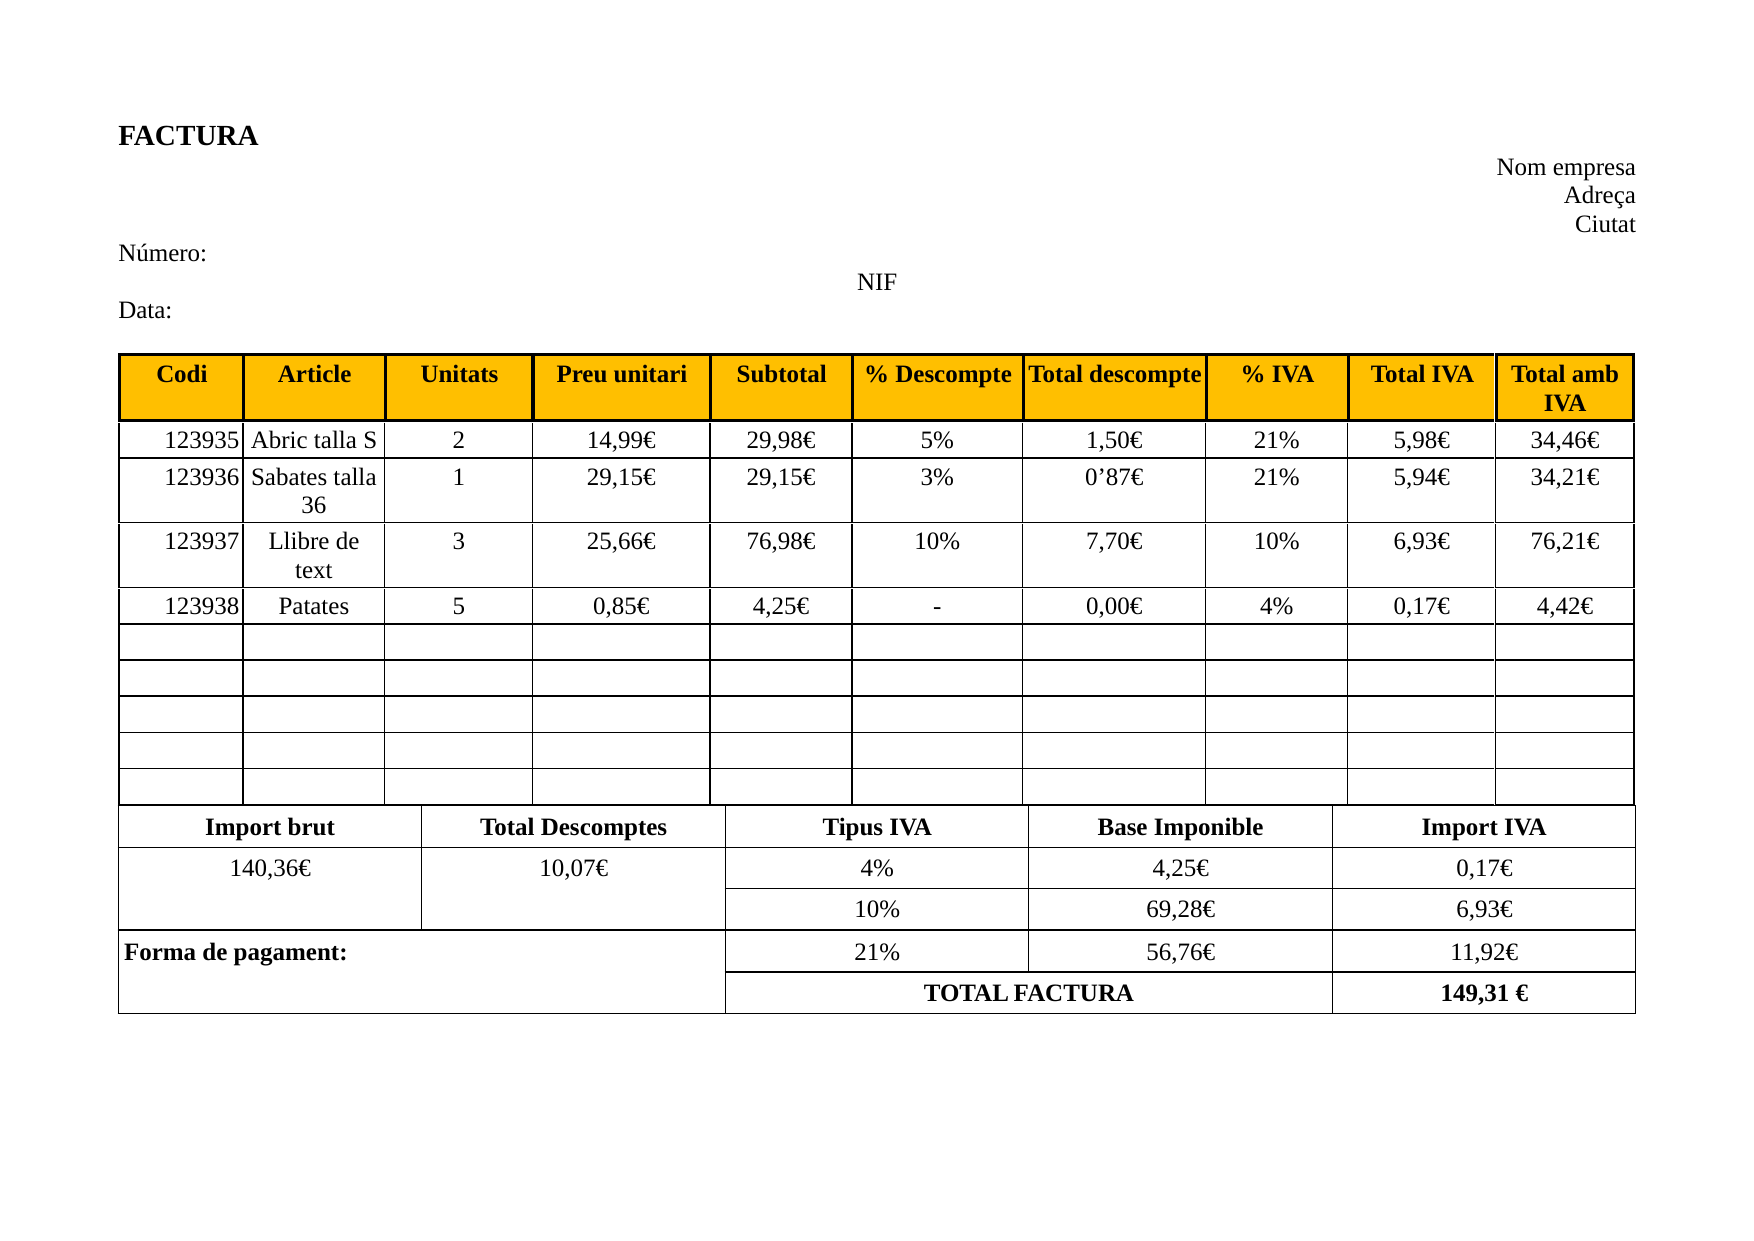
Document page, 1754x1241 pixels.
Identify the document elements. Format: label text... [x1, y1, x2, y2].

table_cell [1496, 625, 1633, 659]
table_cell [853, 625, 1022, 659]
table_header Forma de pagament: [119, 931, 725, 1013]
table_cell [385, 769, 531, 804]
table_cell [1496, 697, 1633, 732]
text FACTURA [118, 118, 1636, 152]
table_cell 0,17€ [1333, 848, 1635, 888]
table_cell [1206, 625, 1347, 659]
table_cell 0,00€ [1023, 589, 1205, 623]
table_cell [1348, 661, 1494, 695]
table_cell [853, 733, 1022, 768]
table_cell [1496, 661, 1633, 695]
table_cell 29,98€ [711, 423, 851, 457]
table_cell 4,25€ [1029, 848, 1332, 888]
table_cell 4,25€ [711, 589, 851, 623]
text Ciutat [118, 209, 1636, 238]
table_header Article [245, 356, 384, 419]
table_cell [385, 697, 531, 732]
table_cell [1348, 625, 1494, 659]
table_cell 0,17€ [1348, 589, 1494, 623]
table_cell 10% [1206, 524, 1347, 587]
table_cell [244, 697, 384, 732]
table_cell [853, 661, 1022, 695]
table_header Total IVA [1350, 356, 1494, 419]
table_cell 76,21€ [1496, 524, 1633, 587]
table_cell [120, 697, 242, 732]
table_cell 4% [1206, 589, 1347, 623]
table_cell [1023, 697, 1205, 732]
table_cell 5,98€ [1348, 423, 1494, 457]
table_cell [120, 661, 242, 695]
table_header 11,92€ [1333, 931, 1635, 971]
table_cell 29,15€ [533, 459, 709, 522]
table_cell 123935 [120, 423, 242, 457]
table_header Preu unitari [535, 356, 709, 419]
table_cell [1023, 625, 1205, 659]
table_cell 1,50€ [1023, 423, 1205, 457]
table_cell [1348, 769, 1494, 804]
table_cell [533, 661, 709, 695]
text Data: [118, 295, 1636, 324]
table_cell TOTAL FACTURA [726, 973, 1332, 1013]
table_cell [1206, 697, 1347, 732]
table_cell 123938 [120, 589, 242, 623]
table_cell [244, 733, 384, 768]
table_cell [1348, 733, 1494, 768]
table_cell [244, 625, 384, 659]
table_cell 10% [853, 524, 1022, 587]
table_cell [533, 769, 709, 804]
table_cell [120, 769, 242, 804]
table_cell [385, 661, 531, 695]
table_cell [1023, 769, 1205, 804]
table_cell 10,07€ [422, 848, 725, 929]
table_cell [711, 733, 851, 768]
table_cell 6,93€ [1348, 524, 1494, 587]
table_header % Descompte [854, 356, 1022, 419]
table_cell 21% [1206, 423, 1347, 457]
table_cell [385, 733, 531, 768]
table_header Subtotal [712, 356, 851, 419]
table_cell 21% [1206, 459, 1347, 522]
table_cell Abric talla S [244, 423, 384, 457]
table_cell 14,99€ [533, 423, 709, 457]
text Número: [118, 238, 1636, 267]
table_header Base Imponible [1029, 806, 1332, 847]
table_header Total amb IVA [1498, 356, 1632, 419]
table_cell [1206, 661, 1347, 695]
table_cell Patates [244, 589, 384, 623]
table_header Codi [121, 356, 242, 419]
table_cell [533, 697, 709, 732]
table_header Import IVA [1333, 806, 1635, 847]
table_cell [244, 661, 384, 695]
table_header 21% [726, 931, 1028, 971]
table_cell 0’87€ [1023, 459, 1205, 522]
table_cell [853, 769, 1022, 804]
table_cell [533, 733, 709, 768]
table_cell 1 [385, 459, 531, 522]
table_cell [1348, 697, 1494, 732]
table_cell 5,94€ [1348, 459, 1494, 522]
table_cell - [853, 589, 1022, 623]
table_cell 5% [853, 423, 1022, 457]
table_header % IVA [1208, 356, 1347, 419]
table_cell 34,21€ [1496, 459, 1633, 522]
table_cell [711, 625, 851, 659]
table_cell [120, 625, 242, 659]
table_cell [533, 625, 709, 659]
table_cell 76,98€ [711, 524, 851, 587]
table_cell [1023, 733, 1205, 768]
table_cell 10% [726, 889, 1028, 929]
table_header Total descompte [1025, 356, 1205, 419]
table_header Total Descomptes [422, 806, 725, 847]
text Adreça [118, 180, 1636, 209]
table_cell 69,28€ [1029, 889, 1332, 929]
table_cell [1206, 769, 1347, 804]
text Nom empresa [118, 152, 1636, 180]
table_cell 34,46€ [1496, 423, 1633, 457]
table_cell [711, 769, 851, 804]
table_cell [120, 733, 242, 768]
table_cell 140,36€ [119, 848, 421, 929]
table_cell 4% [726, 848, 1028, 888]
table_cell [711, 697, 851, 732]
table_header 56,76€ [1029, 931, 1332, 971]
table_cell 25,66€ [533, 524, 709, 587]
table_cell 7,70€ [1023, 524, 1205, 587]
table_cell 0,85€ [533, 589, 709, 623]
table_cell Llibre de text [244, 524, 384, 587]
table_cell 3 [385, 524, 531, 587]
table_cell [853, 697, 1022, 732]
table_cell [1206, 733, 1347, 768]
table_cell 123936 [120, 459, 242, 522]
table_cell 2 [385, 423, 531, 457]
table_cell Sabates talla 36 [244, 459, 384, 522]
table_header Unitats [387, 356, 531, 419]
table_header Tipus IVA [726, 806, 1028, 847]
table_cell [1496, 769, 1633, 804]
table_cell [711, 661, 851, 695]
table_cell [385, 625, 531, 659]
table_cell 3% [853, 459, 1022, 522]
table_cell 5 [385, 589, 531, 623]
table_header Import brut [119, 806, 421, 847]
table_cell 29,15€ [711, 459, 851, 522]
table_cell 149,31 € [1333, 973, 1635, 1013]
table_cell 123937 [120, 524, 242, 587]
text NIF [118, 267, 1636, 295]
table_cell [1023, 661, 1205, 695]
table_cell [1496, 733, 1633, 768]
table_cell 4,42€ [1496, 589, 1633, 623]
table_cell [244, 769, 384, 804]
table_cell 6,93€ [1333, 889, 1635, 929]
